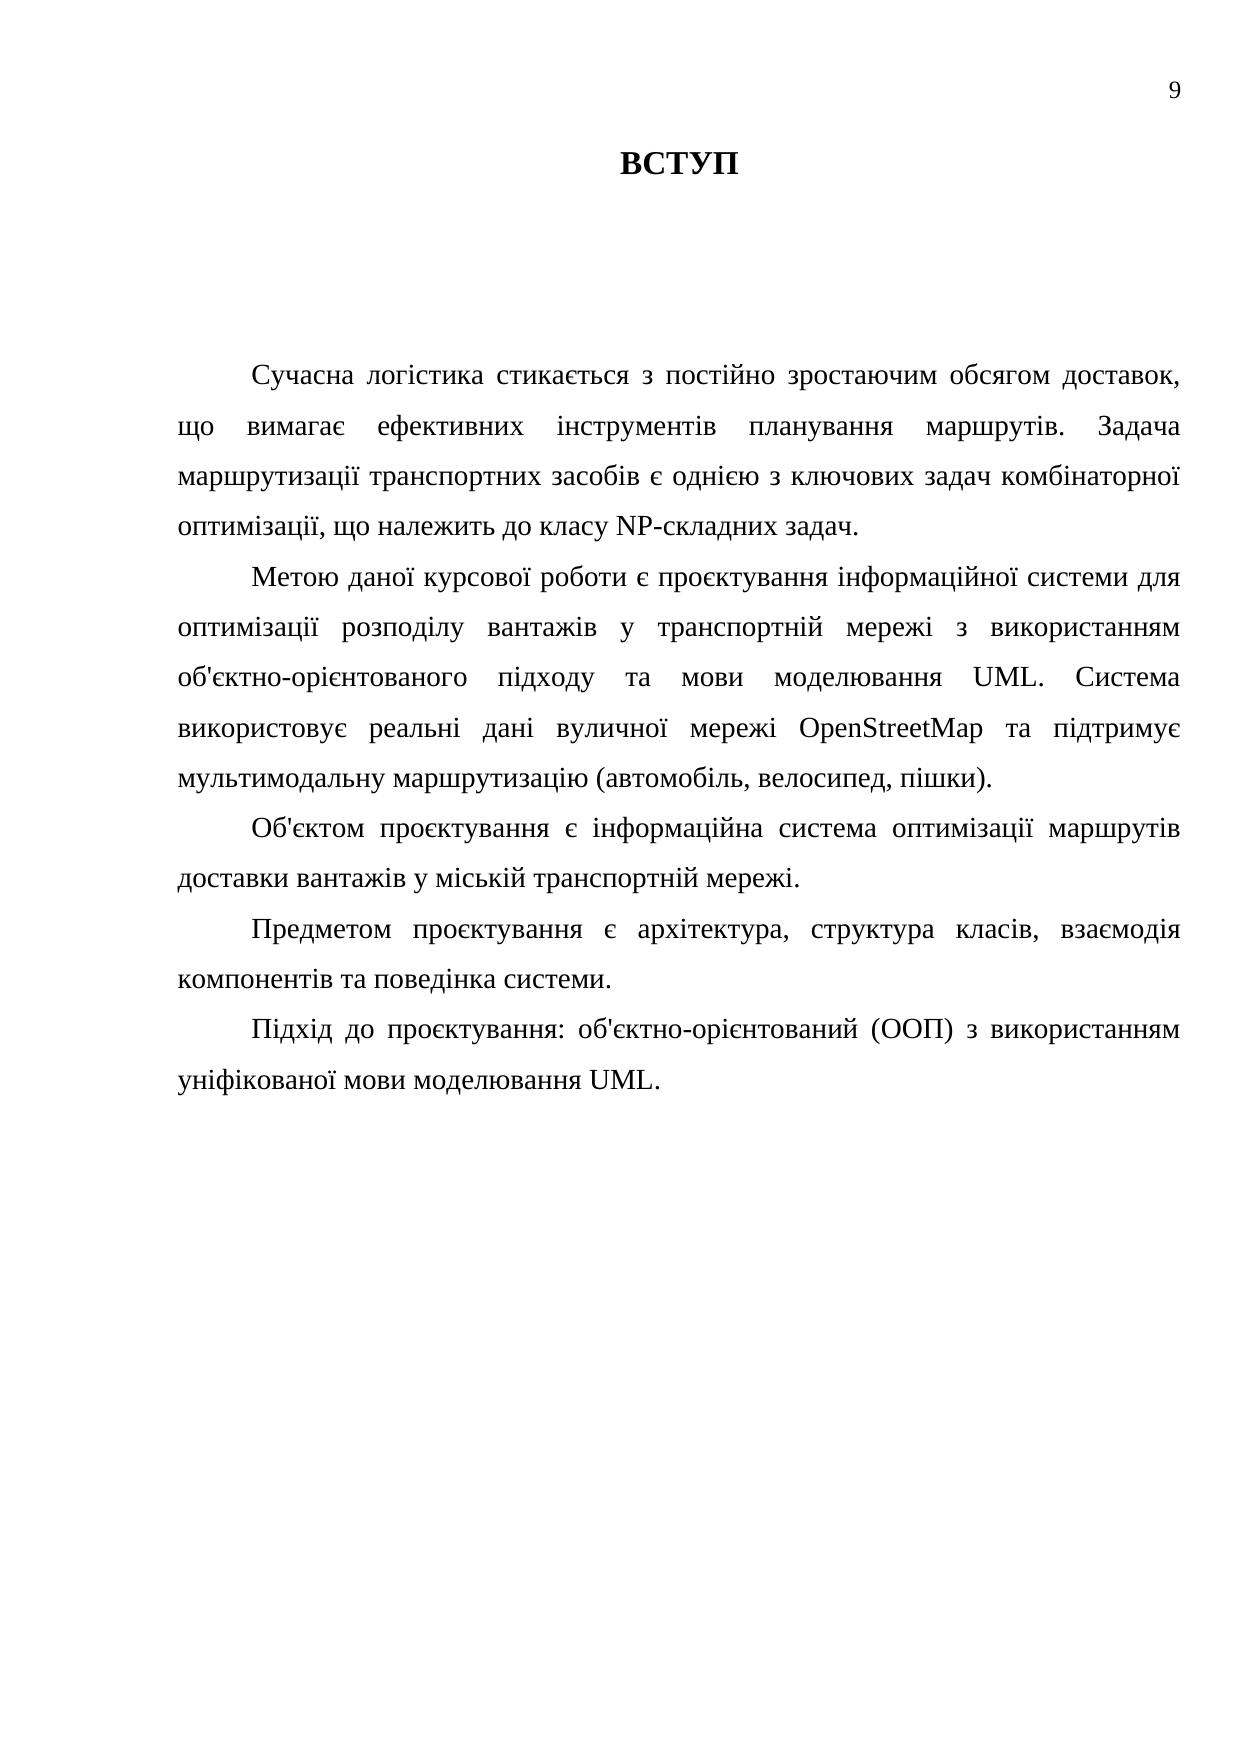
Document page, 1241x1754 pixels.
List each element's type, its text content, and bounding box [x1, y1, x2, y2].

text Сучасна логістика стикається з постійно зростаючим обсягом доставок, що вимагає ефективних інструментів планування маршрутів. Задача маршрутизації транспортних засобів є однією з ключових задач комбінаторної оптимізації, що належить до класу NP-складних задач. [177, 357, 1181, 542]
text Підхід до проєктування: об'єктно-орієнтований (ООП) з використанням уніфікованої мови моделювання UML. [177, 1012, 1181, 1095]
subtitle ВСТУП [177, 143, 1181, 181]
text Об'єктом проєктування є інформаційна система оптимізації маршрутів доставки вантажів у міській транспортній мережі. [177, 810, 1181, 894]
text Метою даної курсової роботи є проєктування інформаційної системи для оптимізації розподілу вантажів у транспортній мережі з використанням об'єктно-орієнтованого підходу та мови моделювання UML. Система використовує реальні дані вуличної мережі OpenStreetMap та підтримує мультимодальну маршрутизацію (автомобіль, велосипед, пішки). [177, 559, 1181, 793]
text Предметом проєктування є архітектура, структура класів, взаємодія компонентів та поведінка системи. [177, 911, 1181, 995]
